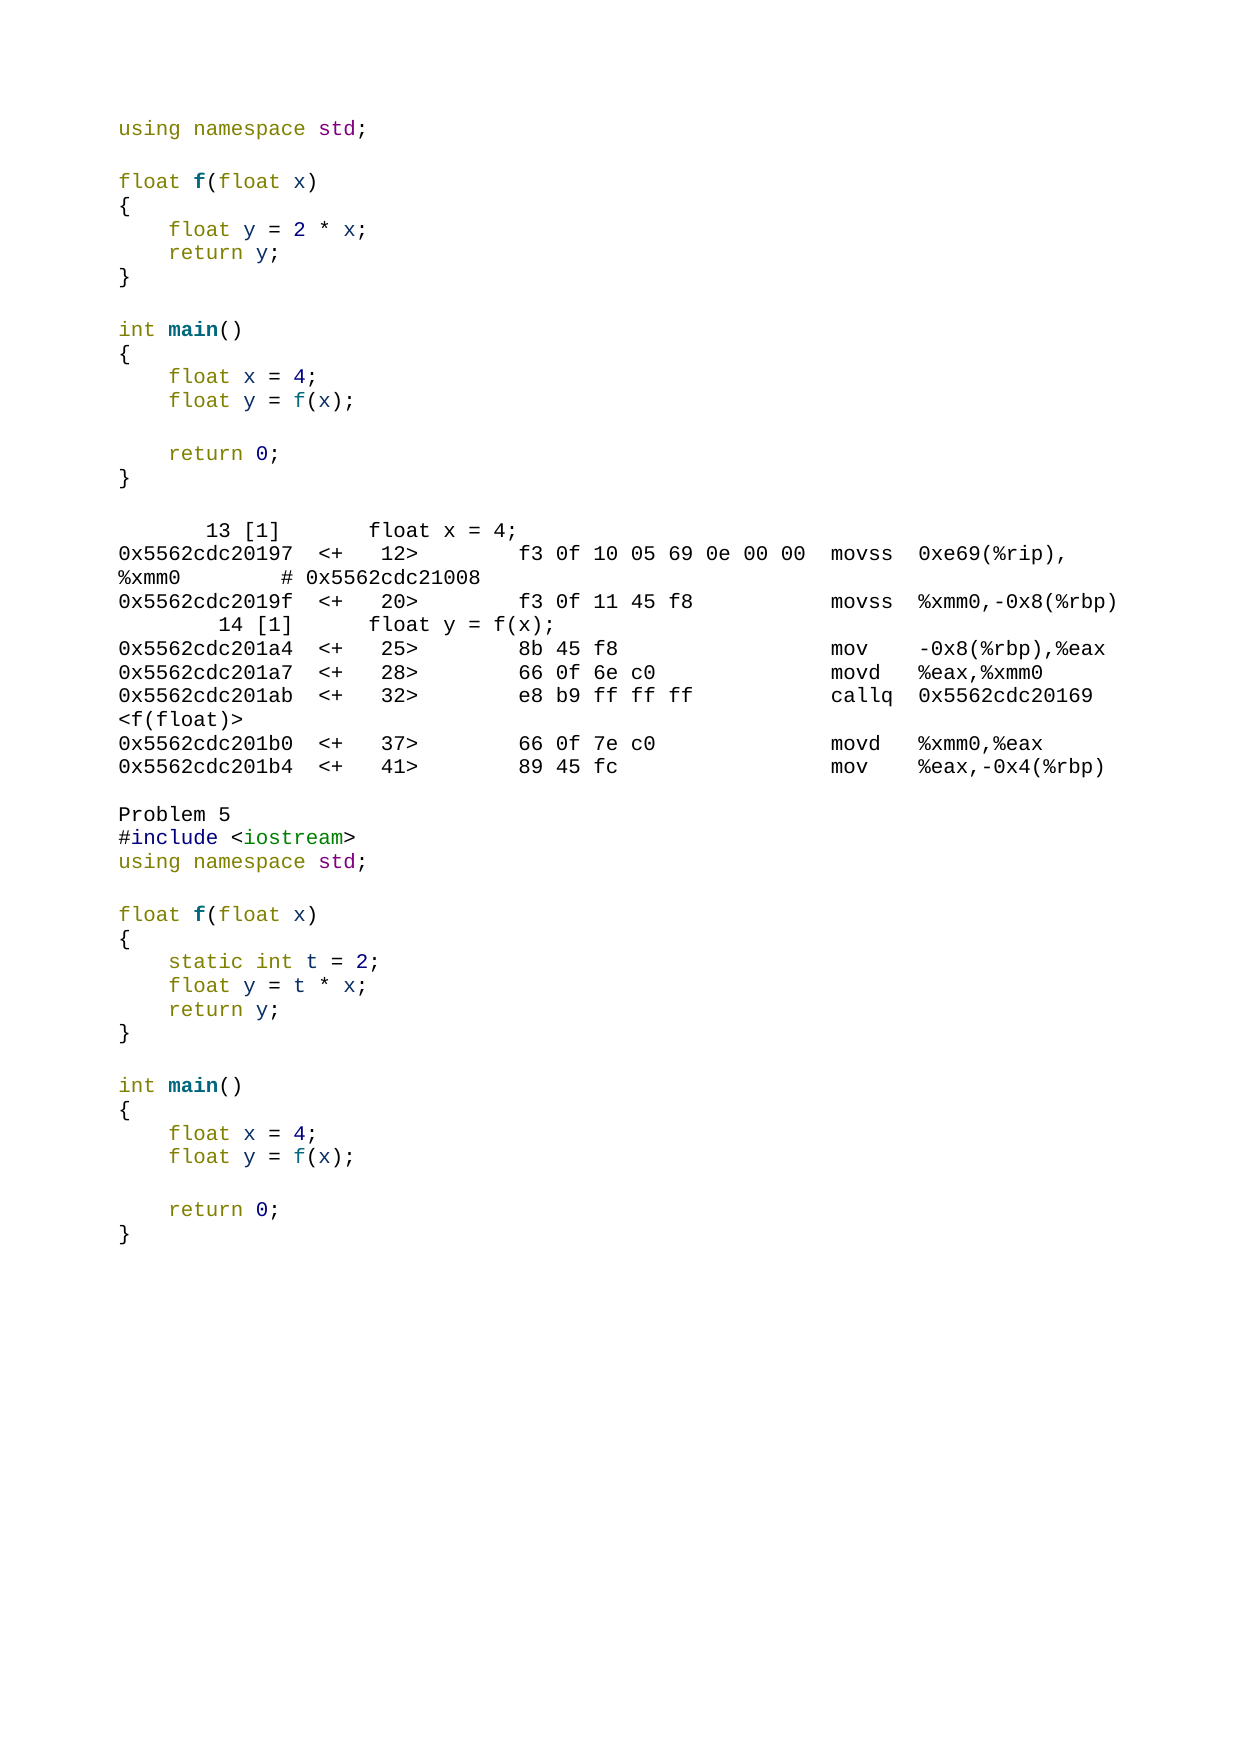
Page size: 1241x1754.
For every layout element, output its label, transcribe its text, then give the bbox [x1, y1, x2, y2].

text float y = 2 * x; [118, 218, 1122, 242]
text 0x5562cdc201a4 <+ 25> 8b 45 f8 mov -0x8(%rbp),%eax [118, 638, 1122, 662]
text 0x5562cdc201ab <+ 32> e8 b9 ff ff ff callq 0x5562cdc20169 <f(float)> [118, 685, 1122, 733]
text float x = 4; [118, 1123, 1122, 1146]
text return 0; [118, 1199, 1122, 1223]
text int main() [118, 1075, 1122, 1099]
text } [118, 266, 1122, 289]
text { [118, 195, 1122, 218]
text float x = 4; [118, 366, 1122, 390]
text return y; [118, 998, 1122, 1022]
text { [118, 343, 1122, 366]
text 0x5562cdc201a7 <+ 28> 66 0f 6e c0 movd %eax,%xmm0 [118, 662, 1122, 685]
text float f(float x) [118, 904, 1122, 928]
text { [118, 928, 1122, 951]
text } [118, 1223, 1122, 1247]
text } [118, 467, 1122, 490]
text float f(float x) [118, 171, 1122, 195]
text 0x5562cdc201b0 <+ 37> 66 0f 7e c0 movd %xmm0,%eax [118, 733, 1122, 756]
text Problem 5 [118, 803, 1122, 827]
text static int t = 2; [118, 951, 1122, 975]
text float y = t * x; [118, 975, 1122, 998]
text return 0; [118, 443, 1122, 467]
text 0x5562cdc201b4 <+ 41> 89 45 fc mov %eax,-0x4(%rbp) [118, 756, 1122, 780]
text using namespace std; [118, 118, 1122, 142]
text { [118, 1099, 1122, 1123]
text 0x5562cdc2019f <+ 20> f3 0f 11 45 f8 movss %xmm0,-0x8(%rbp) [118, 591, 1122, 614]
text int main() [118, 319, 1122, 343]
text 13 [1] float x = 4; [118, 520, 1122, 543]
text 14 [1] float y = f(x); [118, 614, 1122, 638]
text using namespace std; [118, 851, 1122, 874]
text float y = f(x); [118, 1146, 1122, 1170]
text #include <iostream> [118, 827, 1122, 851]
text return y; [118, 242, 1122, 266]
text 0x5562cdc20197 <+ 12> f3 0f 10 05 69 0e 00 00 movss 0xe69(%rip),%xmm0 # 0x5562cdc21008 [118, 543, 1122, 591]
text float y = f(x); [118, 390, 1122, 413]
text } [118, 1022, 1122, 1046]
